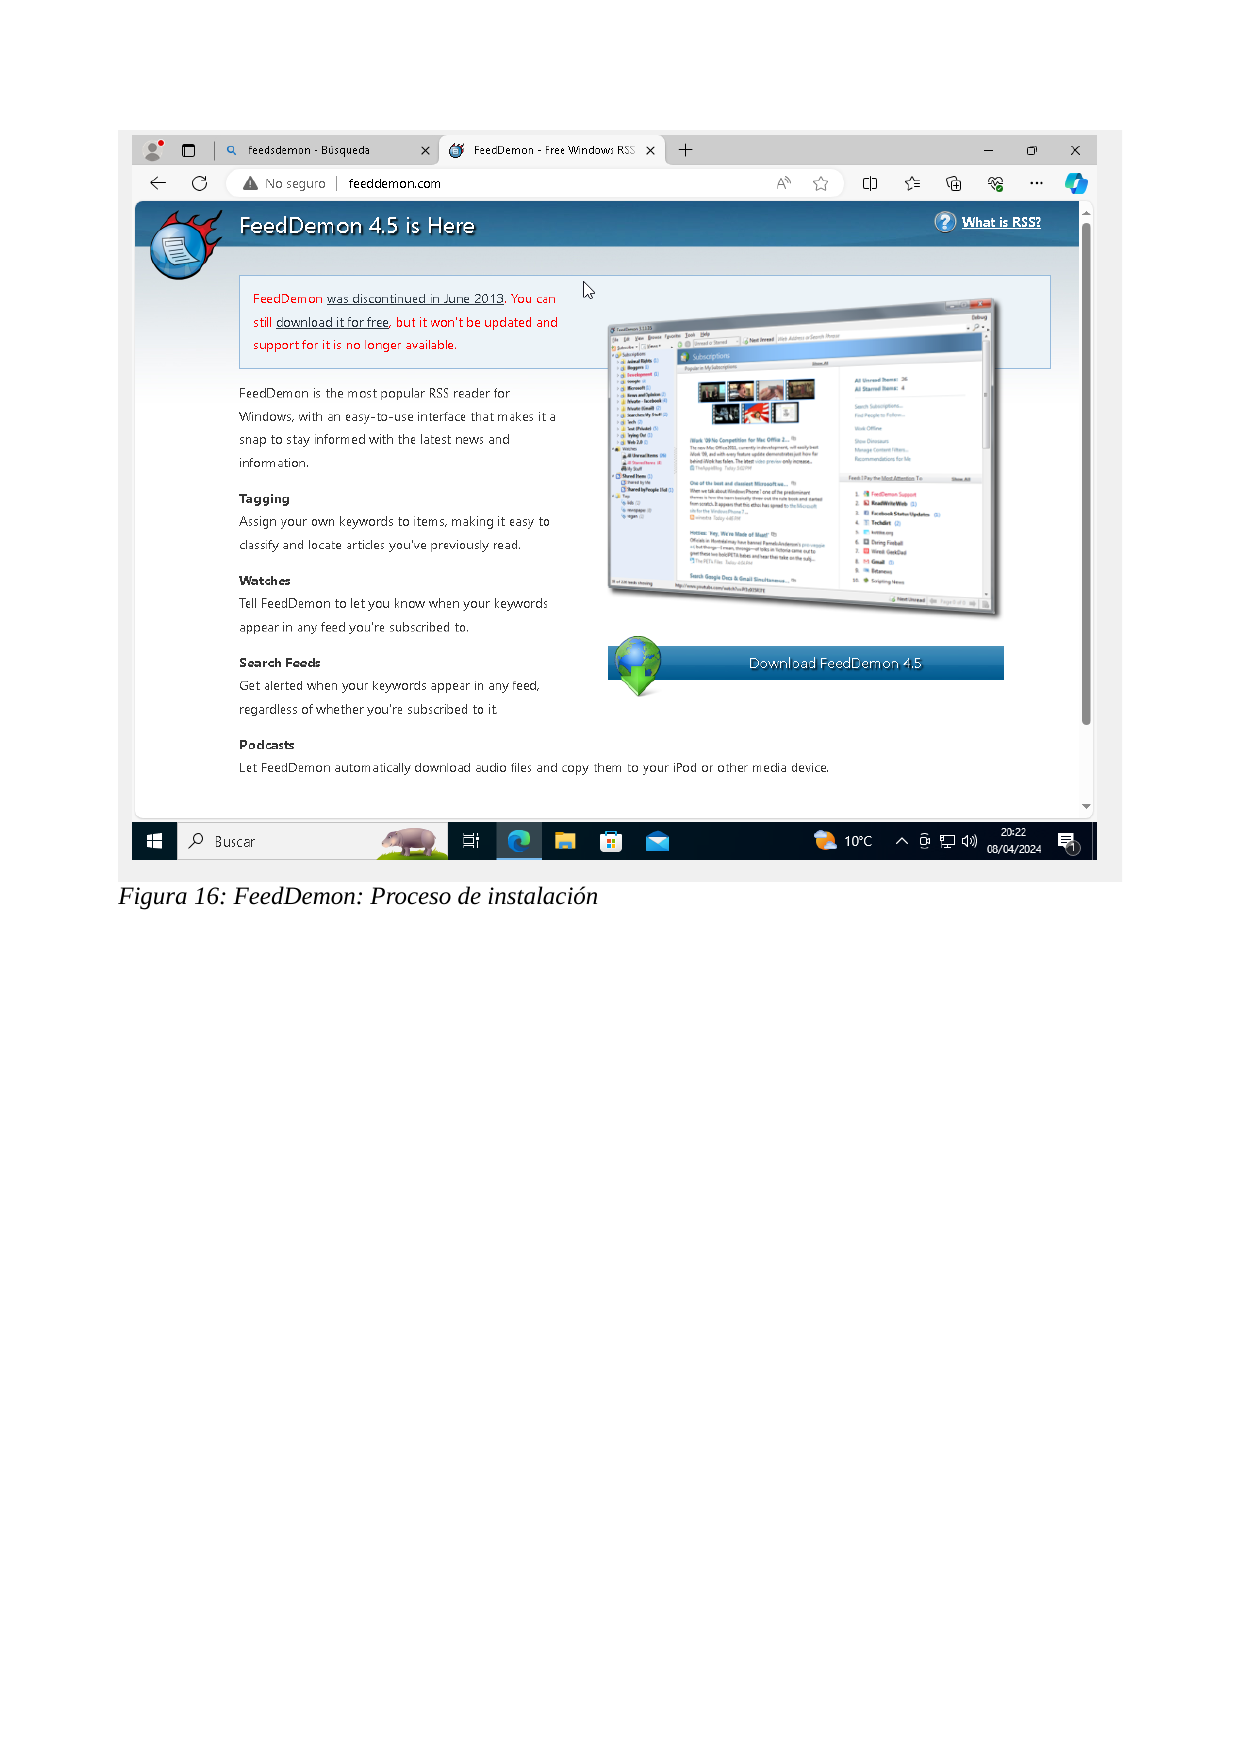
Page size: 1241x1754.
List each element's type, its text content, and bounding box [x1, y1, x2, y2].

text Figura 16: FeedDemon: Proceso de instalación [118, 882, 1122, 910]
picture [118, 130, 1123, 882]
